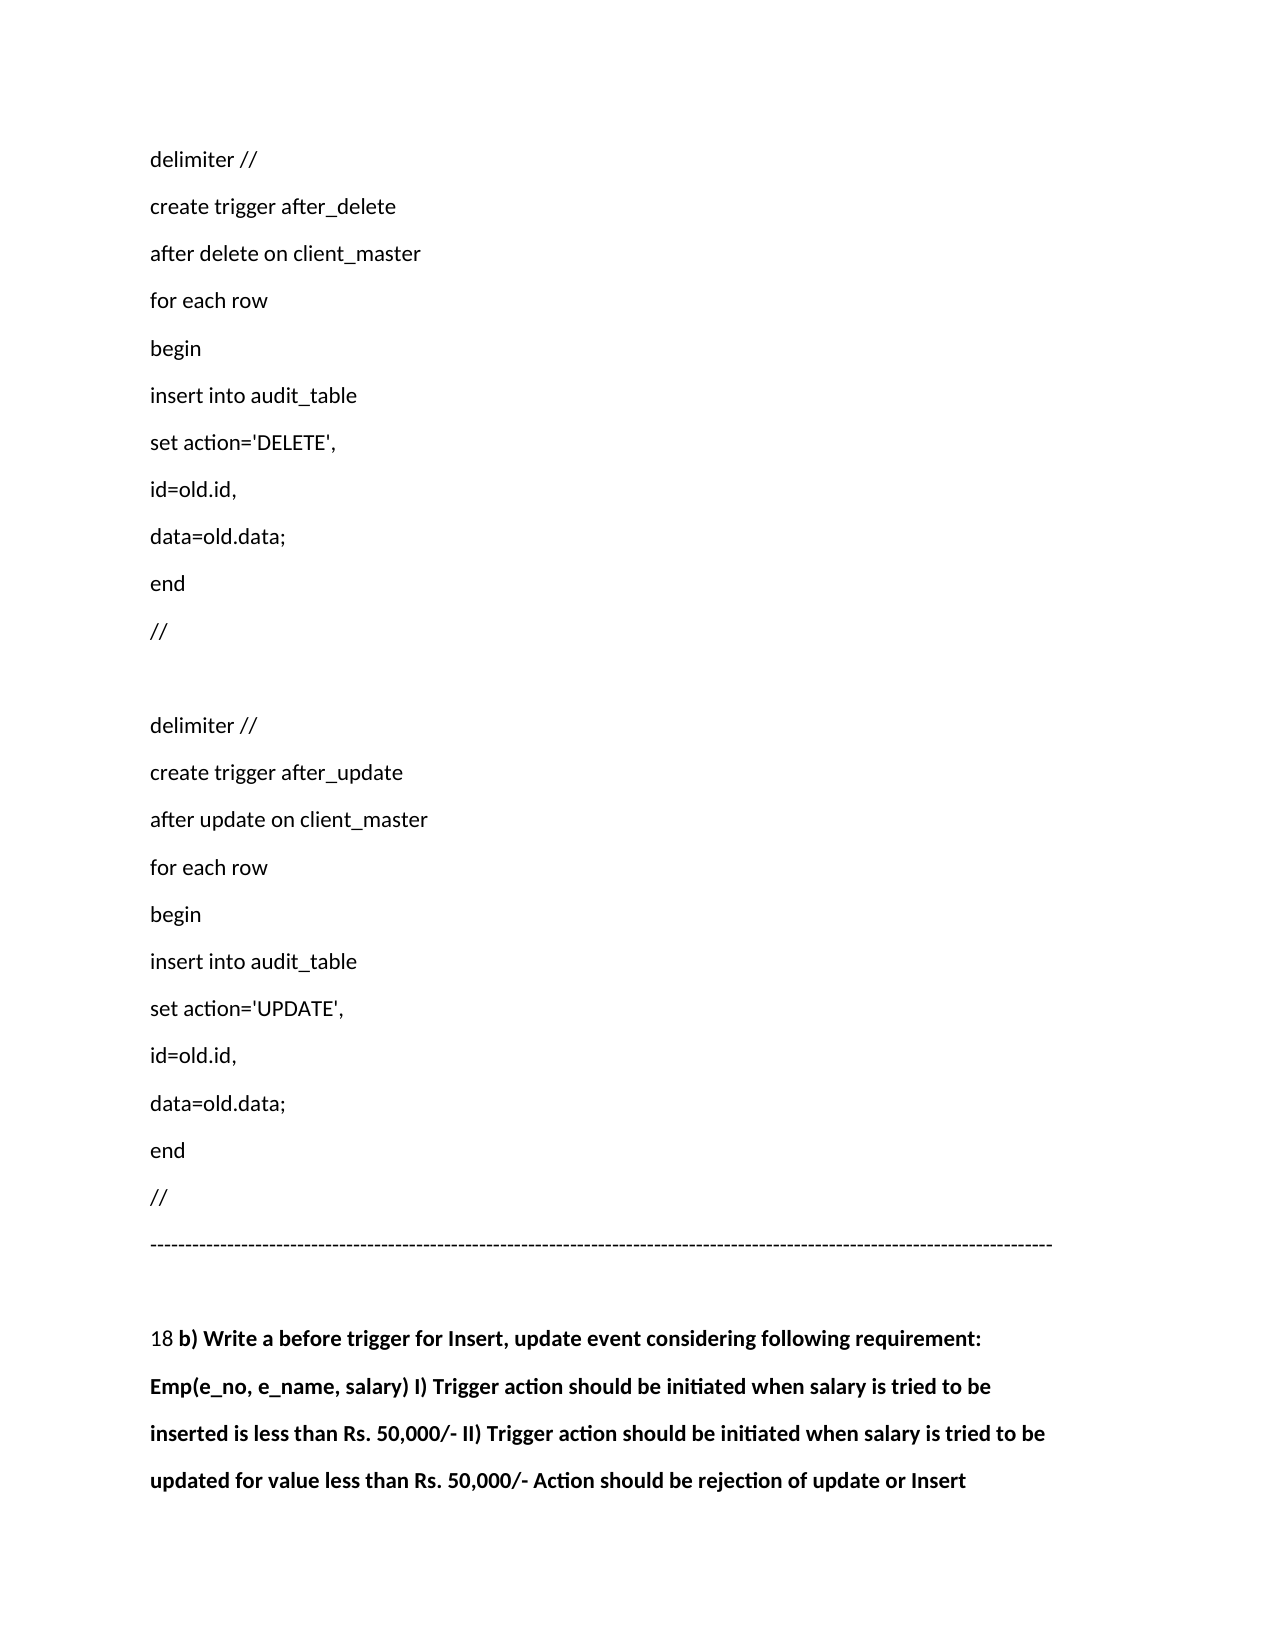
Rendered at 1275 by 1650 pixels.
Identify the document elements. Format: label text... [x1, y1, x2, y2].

text updated for value less than Rs. 50,000/- Action should be rejection of update or Insert [150, 1471, 1125, 1494]
text create trigger after_delete [150, 197, 1125, 220]
text after update on client_master [150, 811, 1125, 833]
text delimiter // [150, 150, 1125, 173]
text for each row [150, 292, 1125, 314]
text data=old.data; [150, 1094, 1125, 1117]
text after delete on client_master [150, 244, 1125, 267]
text create trigger after_update [150, 763, 1125, 786]
text set action='UPDATE', [150, 999, 1125, 1022]
text Emp(e_no, e_name, salary) I) Trigger action should be initiated when salary is tried to be [150, 1377, 1125, 1400]
text 18 b) Write a before trigger for Insert, update event considering following requirement: [150, 1330, 1125, 1353]
text delimiter // [150, 716, 1125, 739]
text inserted is less than Rs. 50,000/- II) Trigger action should be initiated when salary is tried to be [150, 1424, 1125, 1447]
text set action='DELETE', [150, 433, 1125, 456]
text id=old.id, [150, 1047, 1125, 1069]
text insert into audit_table [150, 386, 1125, 409]
text for each row [150, 858, 1125, 881]
text begin [150, 339, 1125, 362]
text data=old.data; [150, 527, 1125, 550]
text // [150, 622, 1125, 645]
text end [150, 1141, 1125, 1164]
text // [150, 1188, 1125, 1211]
text insert into audit_table [150, 952, 1125, 975]
text --------------------------------------------------------------------------------------------------------------------------------- [150, 1235, 1125, 1258]
text id=old.id, [150, 480, 1125, 503]
text end [150, 575, 1125, 598]
text begin [150, 905, 1125, 928]
